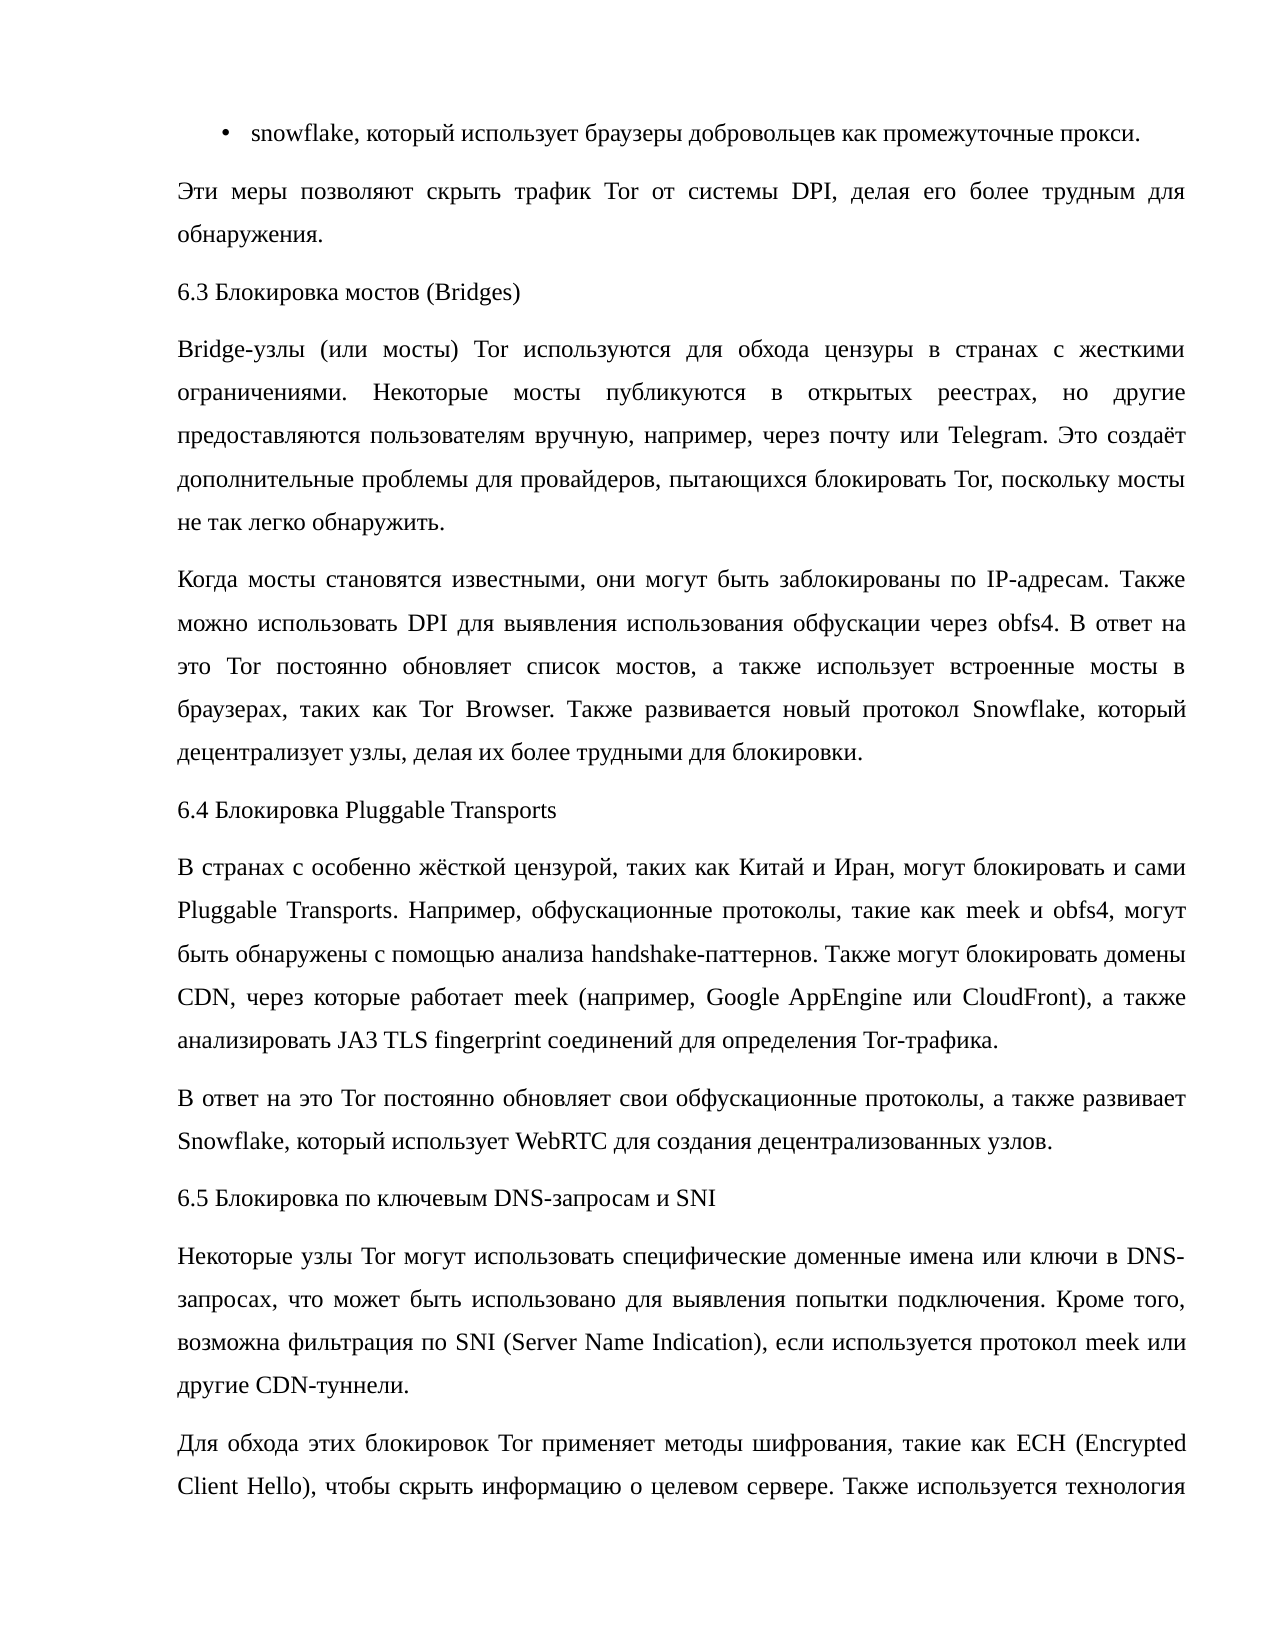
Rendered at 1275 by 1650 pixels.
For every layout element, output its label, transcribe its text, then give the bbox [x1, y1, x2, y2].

text Когда мосты становятся известными, они могут быть заблокированы по IP-адресам. Также можно использовать DPI для выявления использования обфускации через obfs4. В ответ на это Tor постоянно обновляет список мостов, а также использует встроенные мосты в браузерах, таких как Tor Browser. Также развивается новый протокол Snowflake, который децентрализует узлы, делая их более трудными для блокировки. [177, 564, 1186, 766]
text Некоторые узлы Tor могут использовать специфические доменные имена или ключи в DNS-запросах, что может быть использовано для выявления попытки подключения. Кроме того, возможна фильтрация по SNI (Server Name Indication), если используется протокол meek или другие CDN-туннели. [177, 1241, 1186, 1399]
list snowflake, который использует браузеры добровольцев как промежуточные прокси. [221, 118, 1186, 147]
subtitle 6.4 Блокировка Pluggable Transports [177, 795, 1186, 823]
text Эти меры позволяют скрыть трафик Tor от системы DPI, делая его более трудным для обнаружения. [177, 176, 1186, 248]
text Для обхода этих блокировок Tor применяет методы шифрования, такие как ECH (Encrypted Client Hello), чтобы скрыть информацию о целевом сервере. Также используется технология [177, 1428, 1186, 1500]
subtitle 6.5 Блокировка по ключевым DNS-запросам и SNI [177, 1183, 1186, 1212]
subtitle 6.3 Блокировка мостов (Bridges) [177, 277, 1186, 305]
text В ответ на это Tor постоянно обновляет свои обфускационные протоколы, а также развивает Snowflake, который использует WebRTC для создания децентрализованных узлов. [177, 1083, 1186, 1154]
text В странах с особенно жёсткой цензурой, таких как Китай и Иран, могут блокировать и сами Pluggable Transports. Например, обфускационные протоколы, такие как meek и obfs4, могут быть обнаружены с помощью анализа handshake-паттернов. Также могут блокировать домены CDN, через которые работает meek (например, Google AppEngine или CloudFront), а также анализировать JA3 TLS fingerprint соединений для определения Tor-трафика. [177, 852, 1186, 1054]
text Bridge-узлы (или мосты) Tor используются для обхода цензуры в странах с жесткими ограничениями. Некоторые мосты публикуются в открытых реестрах, но другие предоставляются пользователям вручную, например, через почту или Telegram. Это создаёт дополнительные проблемы для провайдеров, пытающихся блокировать Tor, поскольку мосты не так легко обнаружить. [177, 334, 1186, 536]
